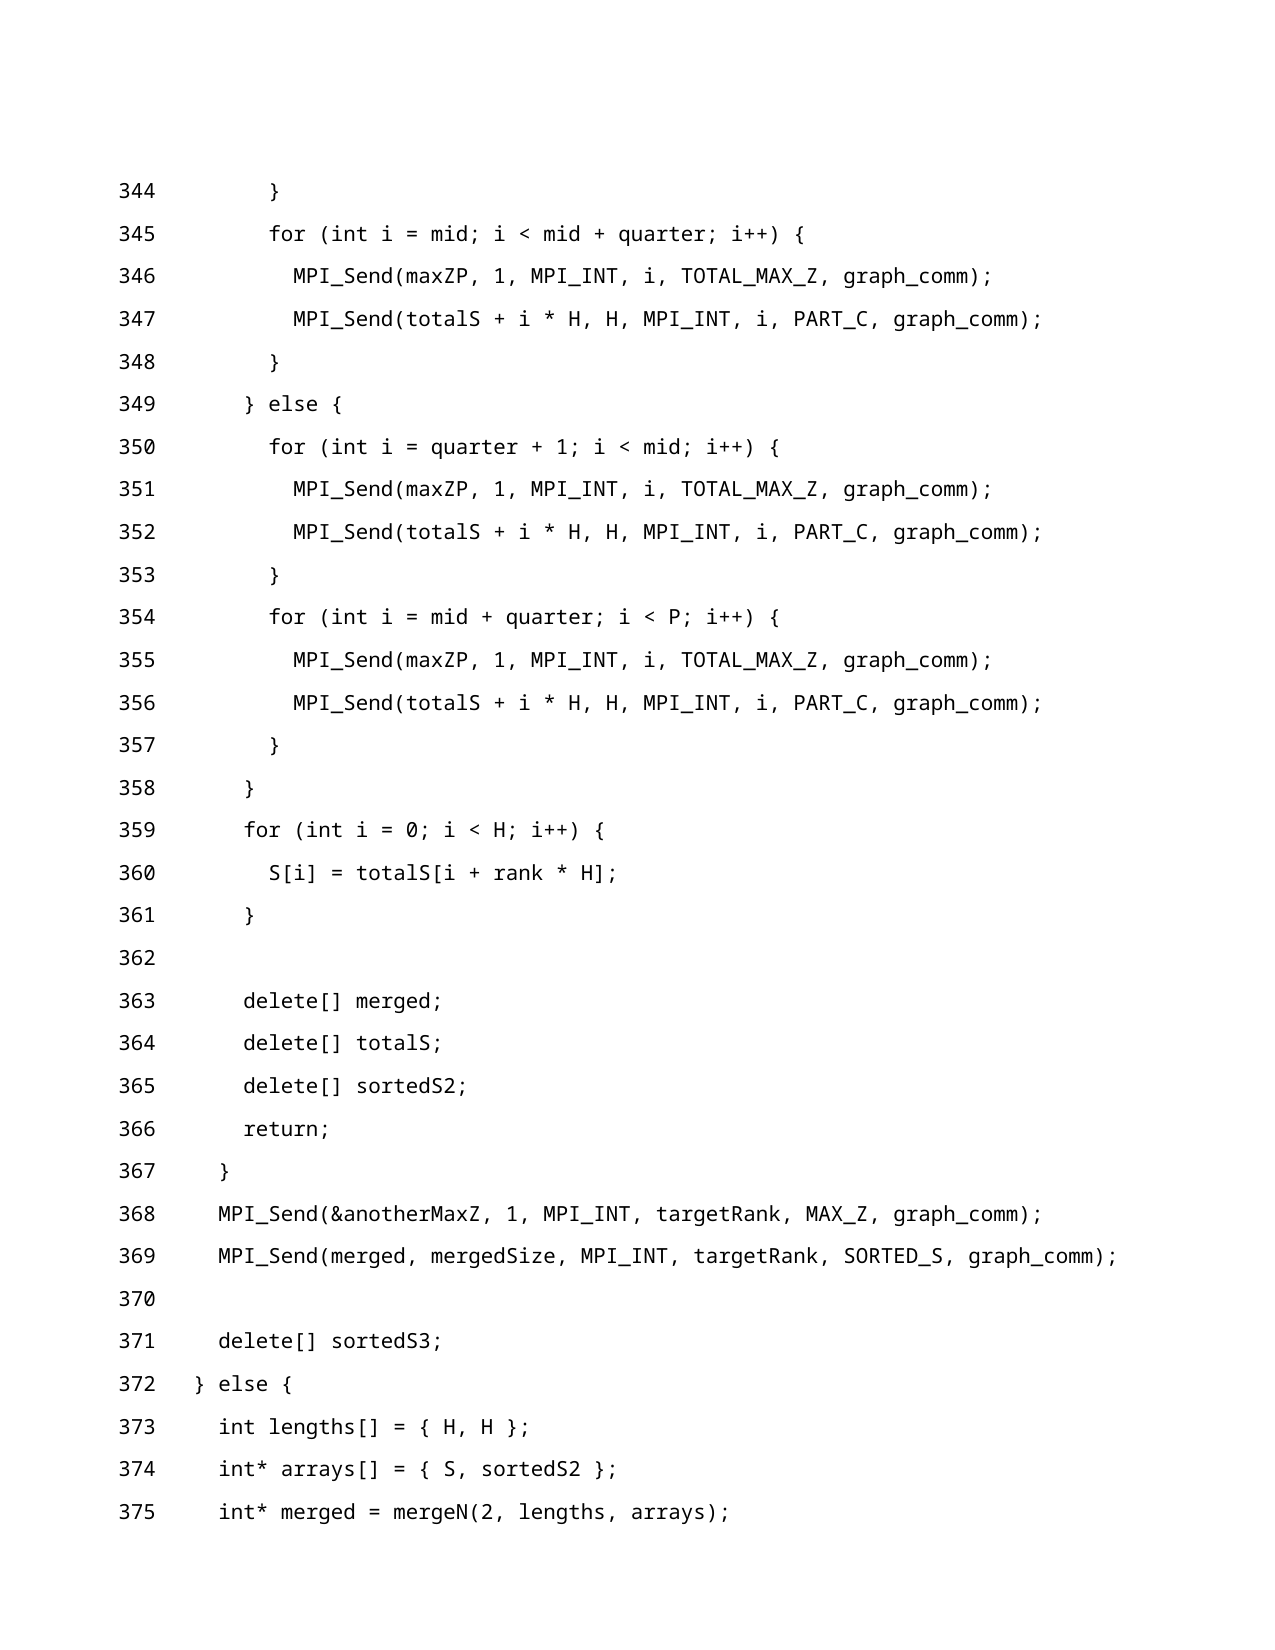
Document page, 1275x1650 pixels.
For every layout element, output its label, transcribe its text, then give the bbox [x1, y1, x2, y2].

text 375 int* merged = mergeN(2, lengths, arrays); [118, 1497, 1216, 1526]
text 364 delete[] totalS; [118, 1028, 1216, 1057]
text 346 MPI_Send(maxZP, 1, MPI_INT, i, TOTAL_MAX_Z, graph_comm); [118, 262, 1216, 290]
text 372 } else { [118, 1369, 1216, 1398]
text 365 delete[] sortedS2; [118, 1071, 1216, 1099]
text 358 } [118, 773, 1216, 801]
text 371 delete[] sortedS3; [118, 1327, 1216, 1355]
text 367 } [118, 1156, 1216, 1185]
text 368 MPI_Send(&anotherMaxZ, 1, MPI_INT, targetRank, MAX_Z, graph_comm); [118, 1199, 1216, 1227]
text 351 MPI_Send(maxZP, 1, MPI_INT, i, TOTAL_MAX_Z, graph_comm); [118, 474, 1216, 503]
text 370 [118, 1284, 1216, 1312]
text 352 MPI_Send(totalS + i * H, H, MPI_INT, i, PART_C, graph_comm); [118, 517, 1216, 546]
text 361 } [118, 901, 1216, 929]
text 348 } [118, 347, 1216, 375]
text 344 } [118, 176, 1216, 205]
text 366 return; [118, 1114, 1216, 1142]
text 373 int lengths[] = { H, H }; [118, 1412, 1216, 1440]
text 353 } [118, 560, 1216, 588]
text 347 MPI_Send(totalS + i * H, H, MPI_INT, i, PART_C, graph_comm); [118, 304, 1216, 333]
text 345 for (int i = mid; i < mid + quarter; i++) { [118, 219, 1216, 247]
text 355 MPI_Send(maxZP, 1, MPI_INT, i, TOTAL_MAX_Z, graph_comm); [118, 645, 1216, 673]
text 360 S[i] = totalS[i + rank * H]; [118, 858, 1216, 886]
text 374 int* arrays[] = { S, sortedS2 }; [118, 1454, 1216, 1483]
text 349 } else { [118, 389, 1216, 418]
text 357 } [118, 730, 1216, 759]
text 359 for (int i = 0; i < H; i++) { [118, 815, 1216, 844]
text 356 MPI_Send(totalS + i * H, H, MPI_INT, i, PART_C, graph_comm); [118, 688, 1216, 716]
text 363 delete[] merged; [118, 986, 1216, 1014]
text 369 MPI_Send(merged, mergedSize, MPI_INT, targetRank, SORTED_S, graph_comm); [118, 1241, 1216, 1270]
text 362 [118, 943, 1216, 972]
text 354 for (int i = mid + quarter; i < P; i++) { [118, 602, 1216, 631]
text 350 for (int i = quarter + 1; i < mid; i++) { [118, 432, 1216, 460]
